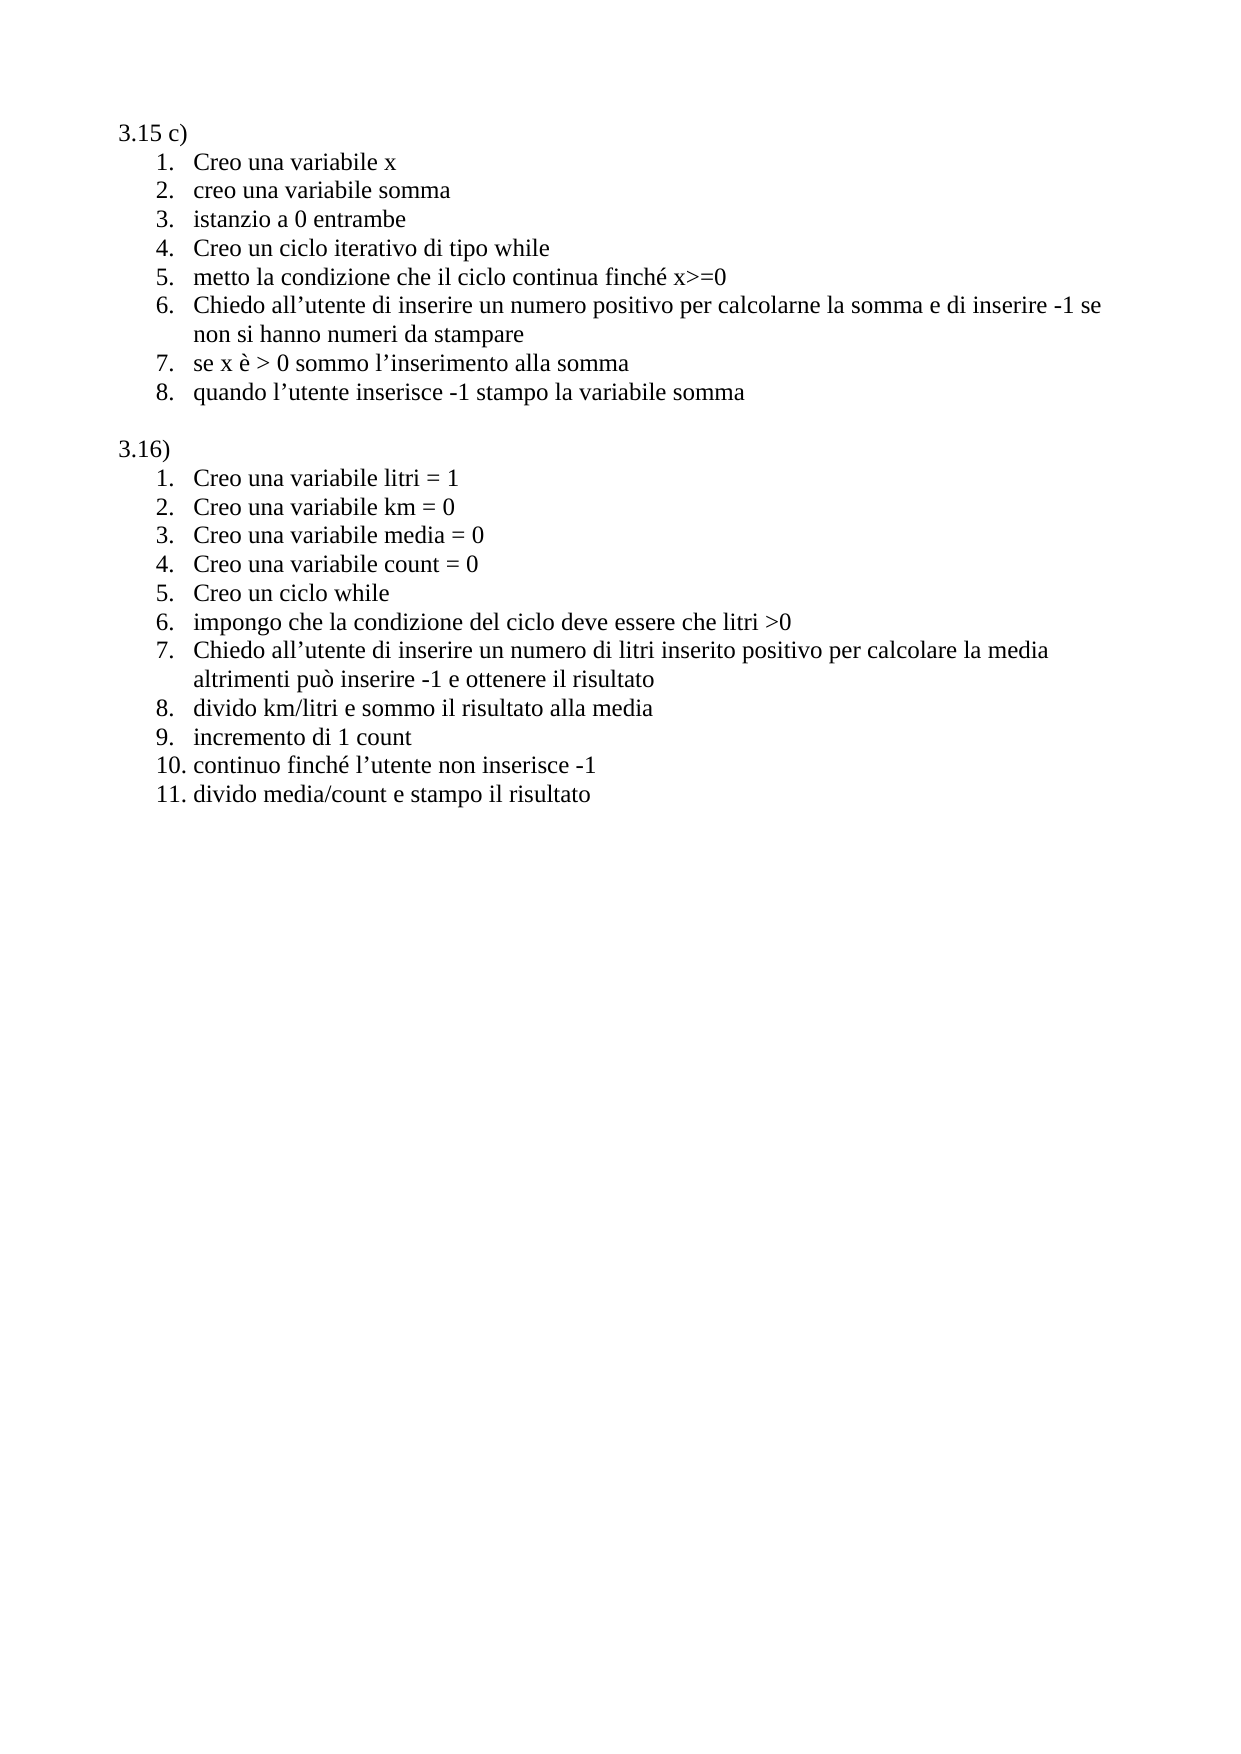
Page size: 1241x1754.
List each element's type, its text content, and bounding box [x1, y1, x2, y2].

text 3.15 c) [118, 118, 1122, 147]
list istanzio a 0 entrambe [156, 204, 1122, 233]
text 3.16) [118, 434, 1122, 463]
list divido km/litri e sommo il risultato alla media [156, 693, 1122, 722]
list Creo un ciclo iterativo di tipo while [156, 233, 1122, 262]
list Creo una variabile x [156, 147, 1122, 176]
list Chiedo all’utente di inserire un numero positivo per calcolarne la somma e di inserire -1 se non si hanno numeri da stampare [156, 291, 1122, 348]
list Chiedo all’utente di inserire un numero di litri inserito positivo per calcolare la media altrimenti può inserire -1 e ottenere il risultato [156, 636, 1122, 693]
list Creo una variabile media = 0 [156, 521, 1122, 549]
list continuo finché l’utente non inserisce -1 [156, 751, 1122, 779]
list se x è > 0 sommo l’inserimento alla somma [156, 348, 1122, 377]
list metto la condizione che il ciclo continua finché x>=0 [156, 262, 1122, 291]
list Creo un ciclo while [156, 578, 1122, 607]
list divido media/count e stampo il risultato [156, 779, 1122, 808]
list quando l’utente inserisce -1 stampo la variabile somma [156, 377, 1122, 406]
list Creo una variabile litri = 1 [156, 463, 1122, 492]
list creo una variabile somma [156, 176, 1122, 204]
list Creo una variabile km = 0 [156, 492, 1122, 521]
list impongo che la condizione del ciclo deve essere che litri >0 [156, 607, 1122, 636]
list Creo una variabile count = 0 [156, 549, 1122, 578]
list incremento di 1 count [156, 722, 1122, 751]
